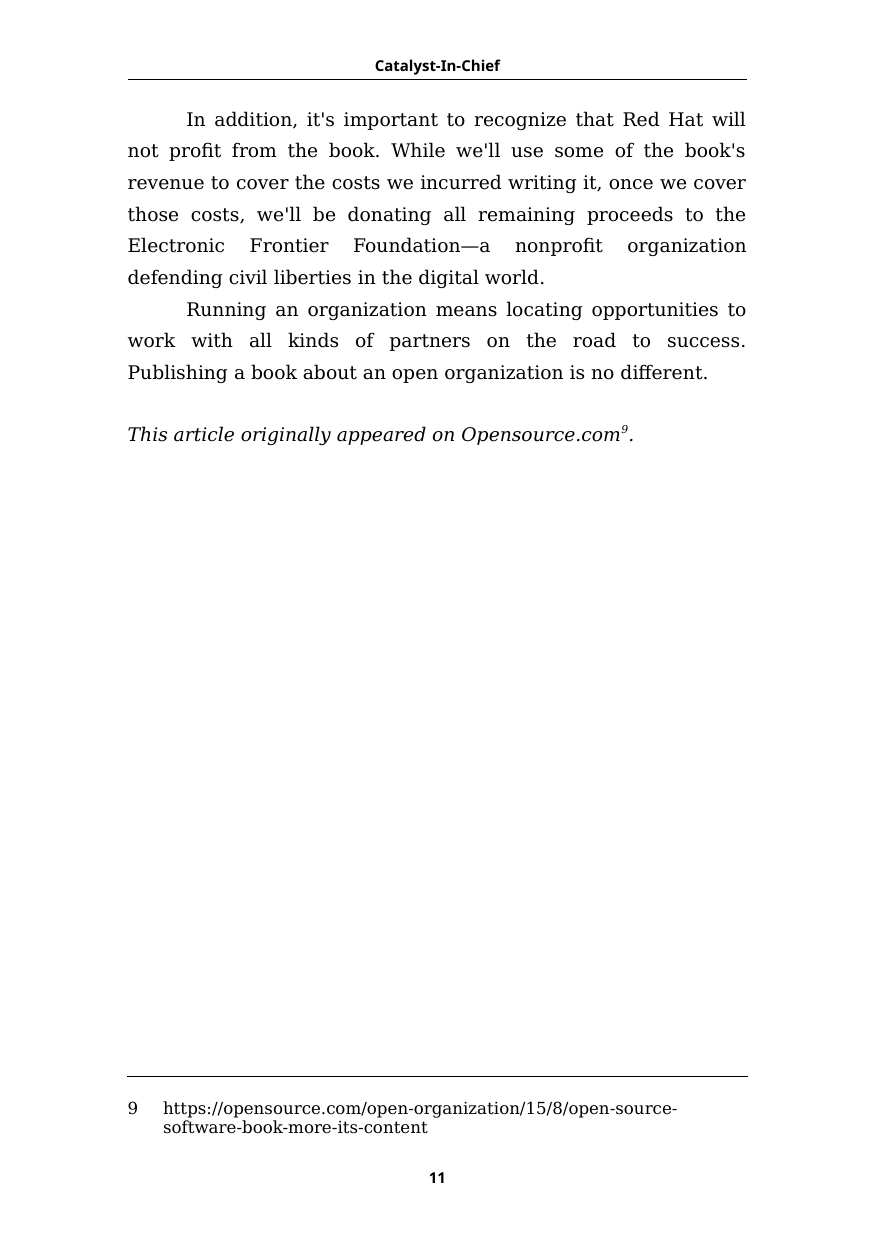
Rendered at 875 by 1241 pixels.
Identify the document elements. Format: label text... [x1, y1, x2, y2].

text Running an organization means locating opportunities to work with all kinds of partners on the road to success. Publishing a book about an open organization is no different. [127, 299, 747, 384]
text https://opensource.com/open-organization/15/8/open-source-software-book-more-its-content [127, 1099, 747, 1138]
text In addition, it's important to recognize that Red Hat will not profit from the book. While we'll use some of the book's revenue to cover the costs we incurred writing it, once we cover those costs, we'll be donating all remaining proceeds to the Electronic Frontier Foundation—a nonprofit organization defending civil liberties in the digital world. [127, 109, 747, 289]
text This article originally appeared on Opensource.com. [127, 424, 747, 446]
